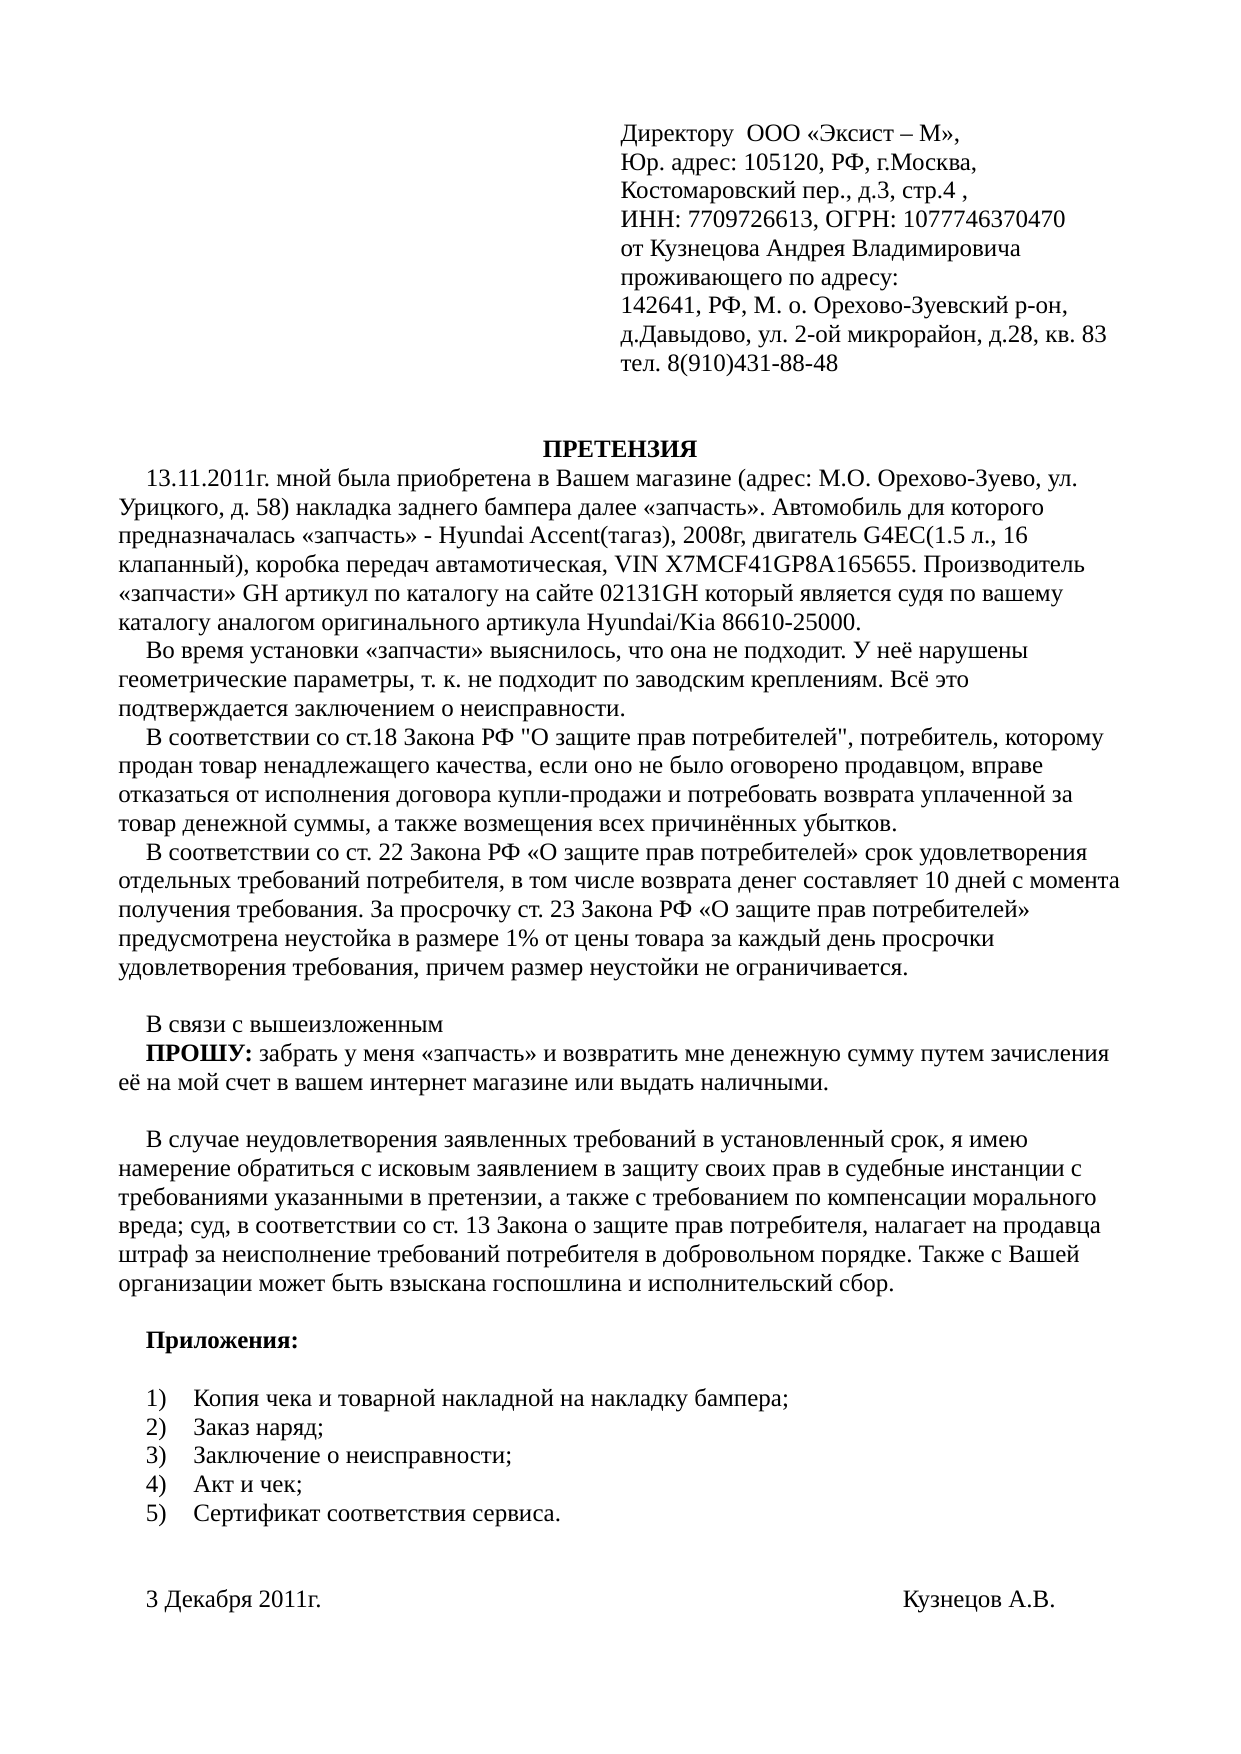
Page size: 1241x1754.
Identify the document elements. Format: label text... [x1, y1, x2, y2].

list Копия чека и товарной накладной на накладку бампера; [118, 1383, 1122, 1412]
text 3 Декабря 2011г. Кузнецов А.В. [118, 1584, 1122, 1613]
list Акт и чек; [118, 1469, 1122, 1498]
text В связи с вышеизложенным [118, 1009, 1122, 1038]
list Сертификат соответствия сервиса. [118, 1498, 1122, 1527]
text 13.11.2011г. мной была приобретена в Вашем магазине (адрес: М.О. Орехово-Зуево, ул. Урицкого, д. 58) накладка заднего бампера далее «запчасть». Автомобиль для которого предназначалась «запчасть» - Hyundai Accent(тагаз), 2008г, двигатель G4EC(1.5 л., 16 клапанный), коробка передач автамотическая, VIN X7MCF41GP8A165655. Производитель «запчасти» GH артикул по каталогу на сайте 02131GH который является судя по вашему каталогу аналогом оригинального артикула Hyundai/Kia 86610-25000. [118, 463, 1122, 636]
text В соответствии со ст. 22 Закона РФ «О защите прав потребителей» срок удовлетворения отдельных требований потребителя, в том числе возврата денег составляет 10 дней с момента получения требования. За просрочку ст. 23 Закона РФ «О защите прав потребителей» предусмотрена неустойка в размере 1% от цены товара за каждый день просрочки удовлетворения требования, причем размер неустойки не ограничивается. [118, 837, 1122, 981]
text Юр. адрес: 105120, РФ, г.Москва, Костомаровский пер., д.3, стр.4 , [620, 147, 1122, 204]
list Заключение о неисправности; [118, 1441, 1122, 1469]
list Заказ наряд; [118, 1412, 1122, 1441]
text Директору ООО «Эксист – М», [620, 118, 1122, 147]
text Во время установки «запчасти» выяснилось, что она не подходит. У неё нарушены геометрические параметры, т. к. не подходит по заводским креплениям. Всё это подтверждается заключением о неисправности. [118, 636, 1122, 722]
text В случае неудовлетворения заявленных требований в установленный срок, я имею намерение обратиться с исковым заявлением в защиту своих прав в судебные инстанции с требованиями указанными в претензии, а также с требованием по компенсации морального вреда; суд, в соответствии со ст. 13 Закона о защите прав потребителя, налагает на продавца штраф за неисполнение требований потребителя в добровольном порядке. Также с Вашей организации может быть взыскана госпошлина и исполнительский сбор. [118, 1124, 1122, 1297]
text ИНН: 7709726613, ОГРН: 1077746370470 от Кузнецова Андрея Владимировича проживающего по адресу: 142641, РФ, М. о. Орехово-Зуевский р-он, д.Давыдово, ул. 2-ой микрорайон, д.28, кв. 83 тел. 8(910)431-88-48 [620, 204, 1122, 377]
text ПРЕТЕНЗИЯ [118, 434, 1122, 463]
text ПРОШУ: забрать у меня «запчасть» и возвратить мне денежную сумму путем зачисления её на мой счет в вашем интернет магазине или выдать наличными. [118, 1038, 1122, 1096]
text В соответствии со ст.18 Закона РФ "О защите прав потребителей", потребитель, которому продан товар ненадлежащего качества, если оно не было оговорено продавцом, вправе отказаться от исполнения договора купли-продажи и потребовать возврата уплаченной за товар денежной суммы, а также возмещения всех причинённых убытков. [118, 722, 1122, 837]
text Приложения: [118, 1326, 1122, 1354]
